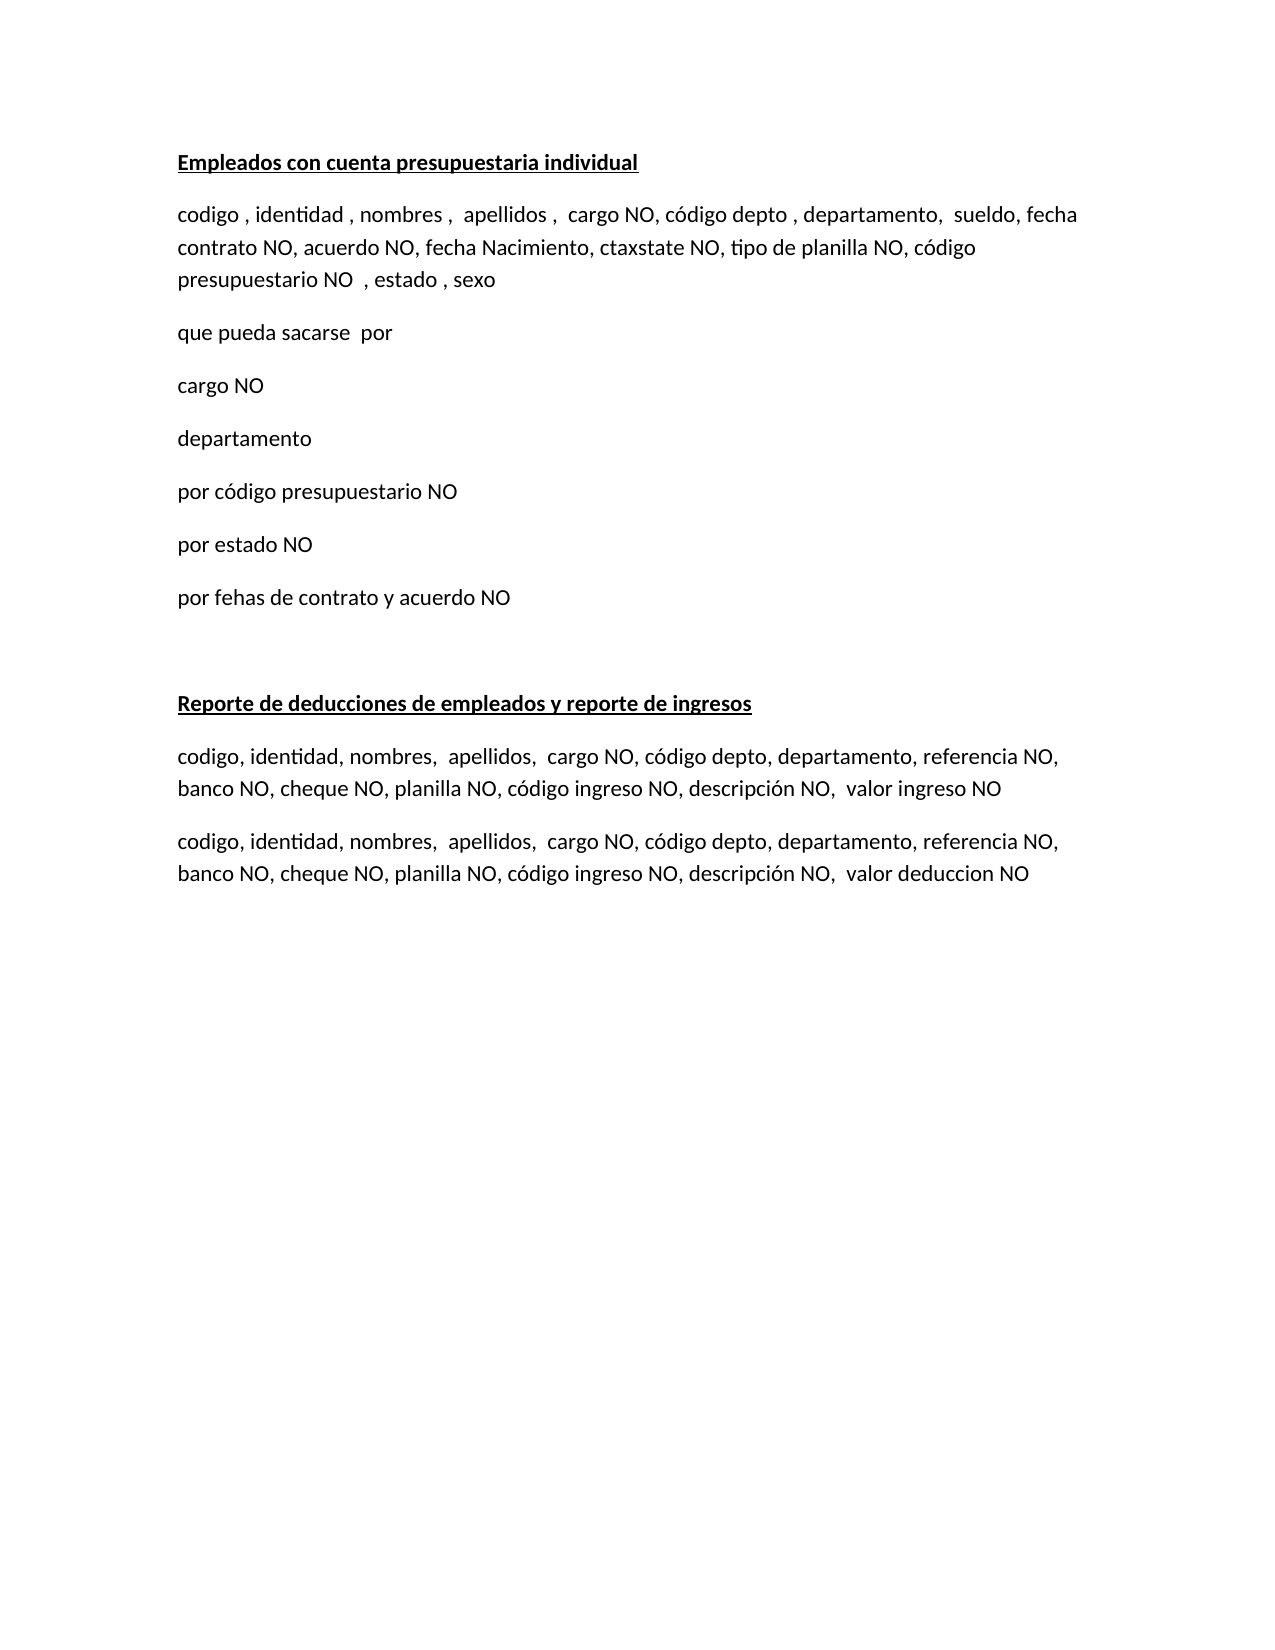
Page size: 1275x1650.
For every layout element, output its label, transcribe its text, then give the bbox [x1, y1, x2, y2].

text por estado NO [177, 530, 1098, 558]
text cargo NO [177, 371, 1098, 399]
text codigo, identidad, nombres, apellidos, cargo NO, código depto, departamento, referencia NO, banco NO, cheque NO, planilla NO, código ingreso NO, descripción NO, valor ingreso NO [177, 742, 1098, 802]
text departamento [177, 424, 1098, 452]
text codigo, identidad, nombres, apellidos, cargo NO, código depto, departamento, referencia NO, banco NO, cheque NO, planilla NO, código ingreso NO, descripción NO, valor deduccion NO [177, 827, 1098, 888]
text codigo , identidad , nombres , apellidos , cargo NO, código depto , departamento, sueldo, fecha contrato NO, acuerdo NO, fecha Nacimiento, ctaxstate NO, tipo de planilla NO, código presupuestario NO , estado , sexo [177, 201, 1098, 293]
text por fehas de contrato y acuerdo NO [177, 583, 1098, 611]
text Empleados con cuenta presupuestaria individual [177, 148, 1098, 176]
text que pueda sacarse por [177, 318, 1098, 346]
text por código presupuestario NO [177, 477, 1098, 505]
text Reporte de deducciones de empleados y reporte de ingresos [177, 689, 1098, 717]
